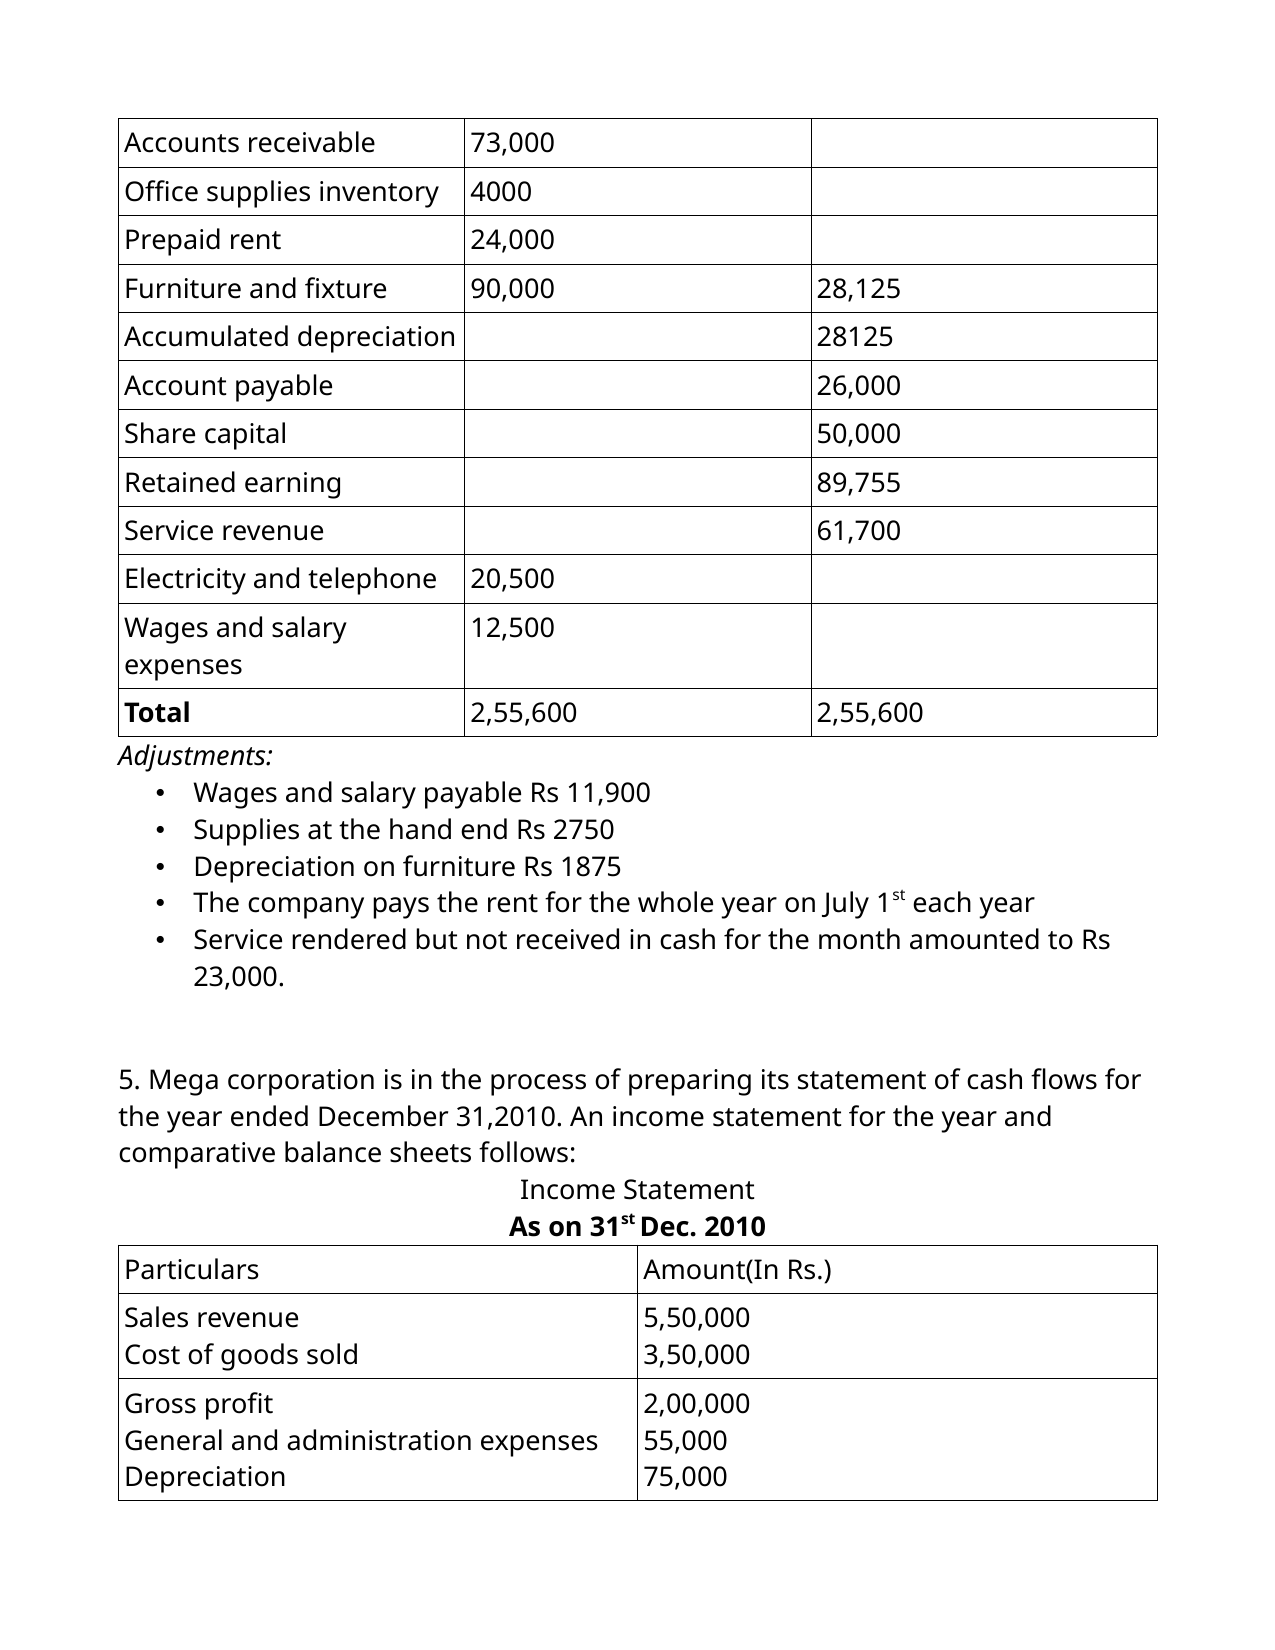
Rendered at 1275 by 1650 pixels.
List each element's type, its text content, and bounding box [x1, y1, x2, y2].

table_cell [812, 555, 1157, 602]
table_cell [812, 216, 1157, 263]
list Supplies at the hand end Rs 2750 [156, 810, 1157, 847]
table_cell 24,000 [465, 216, 811, 263]
table_cell 12,500 [465, 604, 811, 688]
table_cell Sales revenue Cost of goods sold [119, 1294, 637, 1378]
table_cell Office supplies inventory [119, 168, 464, 215]
text 5. Mega corporation is in the process of preparing its statement of cash flows for the year ended December 31,2010. An income statement for the year and comparative balance sheets follows: [118, 1060, 1157, 1171]
table_cell Total [119, 689, 464, 736]
table_cell 2,55,600 [812, 689, 1157, 736]
table_cell 61,700 [812, 507, 1157, 554]
table_cell [465, 313, 811, 360]
list Depreciation on furniture Rs 1875 [156, 847, 1157, 884]
list The company pays the rent for the whole year on July 1st each year [156, 884, 1157, 921]
list Wages and salary payable Rs 11,900 [156, 773, 1157, 810]
table_cell 28,125 [812, 265, 1157, 312]
table_cell 26,000 [812, 361, 1157, 409]
text Income Statement [118, 1171, 1157, 1208]
table_cell [812, 168, 1157, 215]
table_cell Accumulated depreciation [119, 313, 464, 360]
text As on 31st Dec. 2010 [118, 1208, 1157, 1244]
table_cell [465, 507, 811, 554]
table_cell 28125 [812, 313, 1157, 360]
table_cell 2,55,600 [465, 689, 811, 736]
table_cell Electricity and telephone [119, 555, 464, 602]
table_cell Wages and salary expenses [119, 604, 464, 688]
table_header Amount(In Rs.) [638, 1246, 1157, 1293]
table_cell 4000 [465, 168, 811, 215]
table_cell Retained earning [119, 458, 464, 506]
table_cell Share capital [119, 410, 464, 457]
table_cell Service revenue [119, 507, 464, 554]
table_cell 89,755 [812, 458, 1157, 506]
table_cell [465, 410, 811, 457]
table_cell [812, 119, 1157, 167]
list Service rendered but not received in cash for the month amounted to Rs 23,000. [156, 921, 1157, 1060]
table_cell Prepaid rent [119, 216, 464, 263]
table_cell 5,50,000 3,50,000 [638, 1294, 1157, 1378]
text Adjustments: [118, 737, 1157, 773]
table_header Particulars [119, 1246, 637, 1293]
table_cell Gross profit General and administration expenses Depreciation [119, 1379, 637, 1500]
table_cell 20,500 [465, 555, 811, 602]
table_cell 90,000 [465, 265, 811, 312]
table_cell 73,000 [465, 119, 811, 167]
table_cell Accounts receivable [119, 119, 464, 167]
table_cell Account payable [119, 361, 464, 409]
table_cell [812, 604, 1157, 688]
table_cell [465, 458, 811, 506]
table_cell Furniture and fixture [119, 265, 464, 312]
table_cell 50,000 [812, 410, 1157, 457]
table_cell [465, 361, 811, 409]
table_cell 2,00,000 55,000 75,000 [638, 1379, 1157, 1500]
